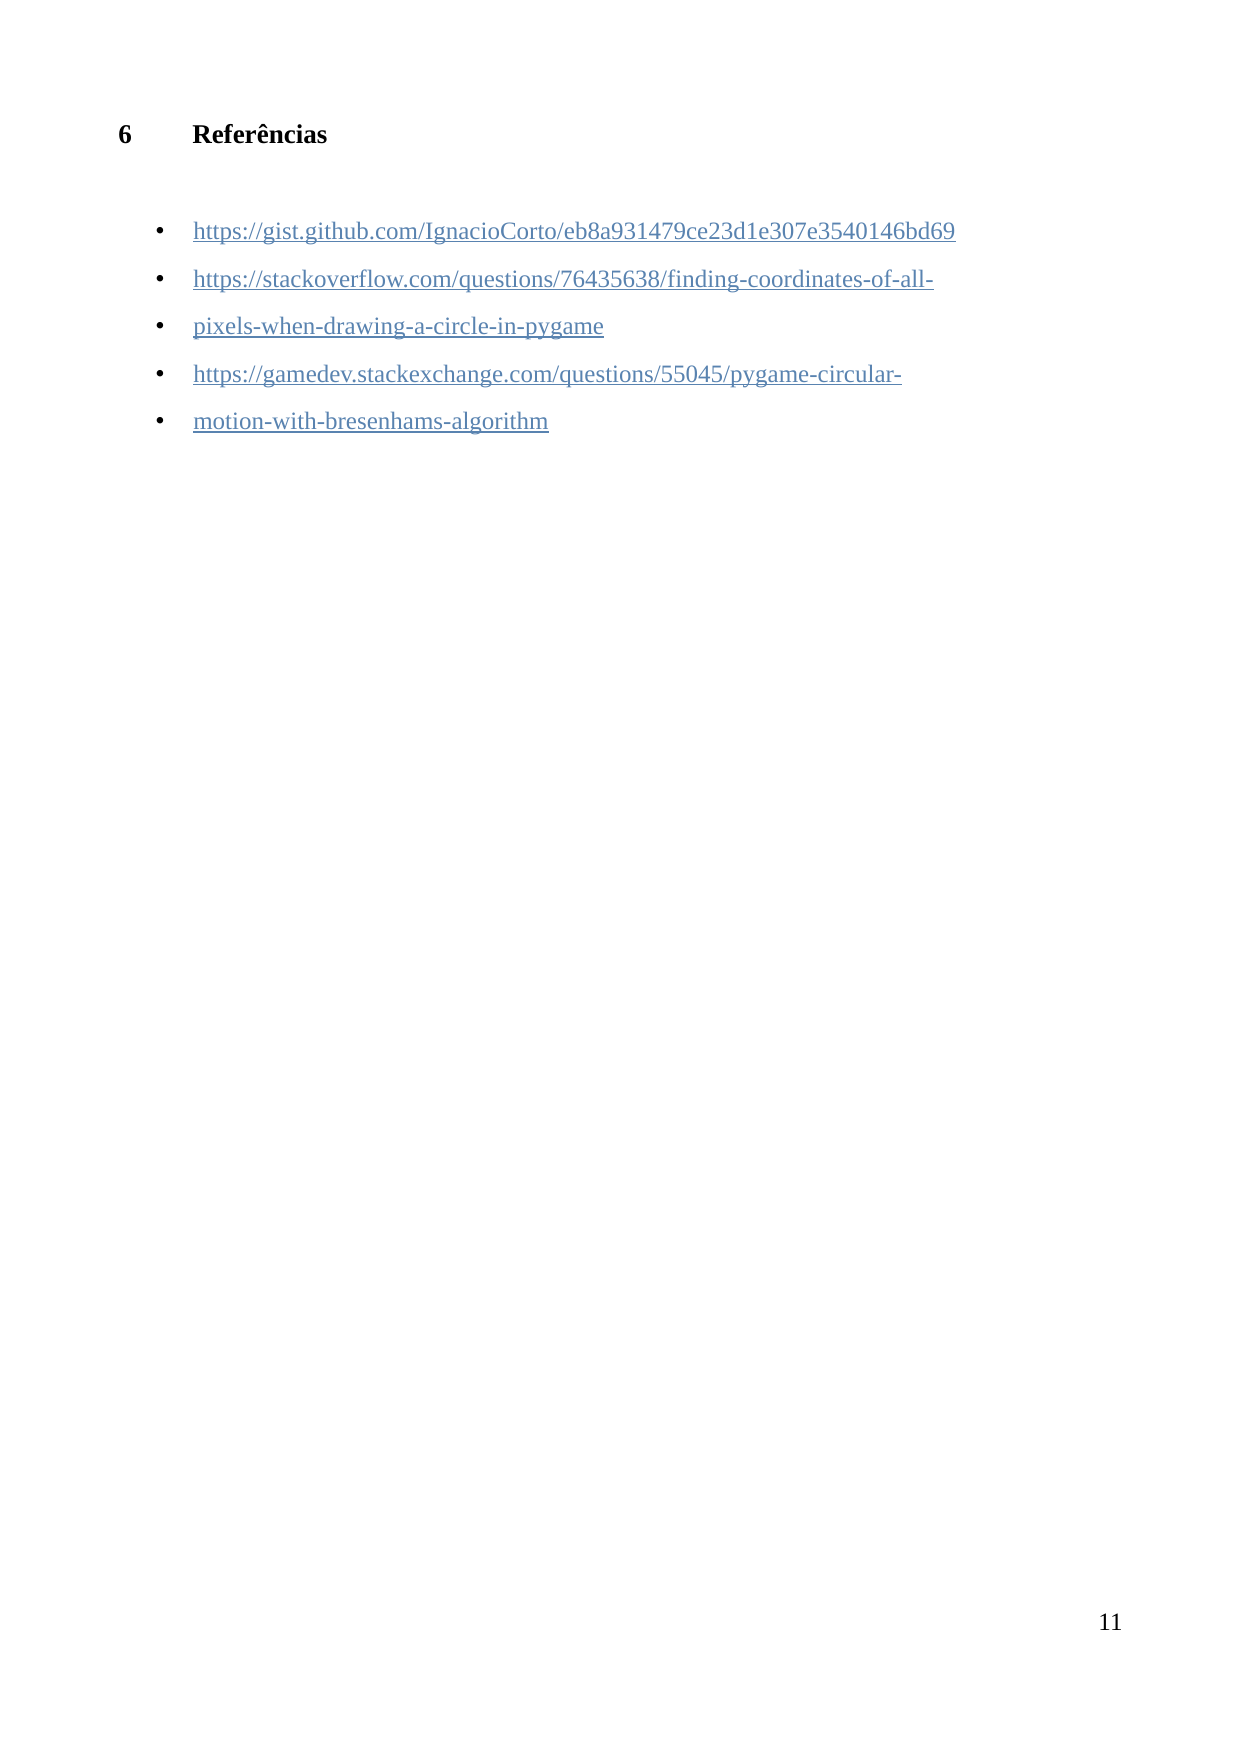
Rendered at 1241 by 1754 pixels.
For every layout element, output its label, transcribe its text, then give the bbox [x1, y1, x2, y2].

list https://gamedev.stackexchange.com/questions/55045/pygame-circular- [156, 359, 1122, 388]
list https://gist.github.com/IgnacioCorto/eb8a931479ce23d1e307e3540146bd69 [156, 216, 1122, 245]
list https://stackoverflow.com/questions/76435638/finding-coordinates-of-all- [156, 264, 1122, 292]
list pixels-when-drawing-a-circle-in-pygame [156, 311, 1122, 340]
text 6 Referências [118, 118, 1122, 149]
list motion-with-bresenhams-algorithm [156, 406, 1122, 435]
